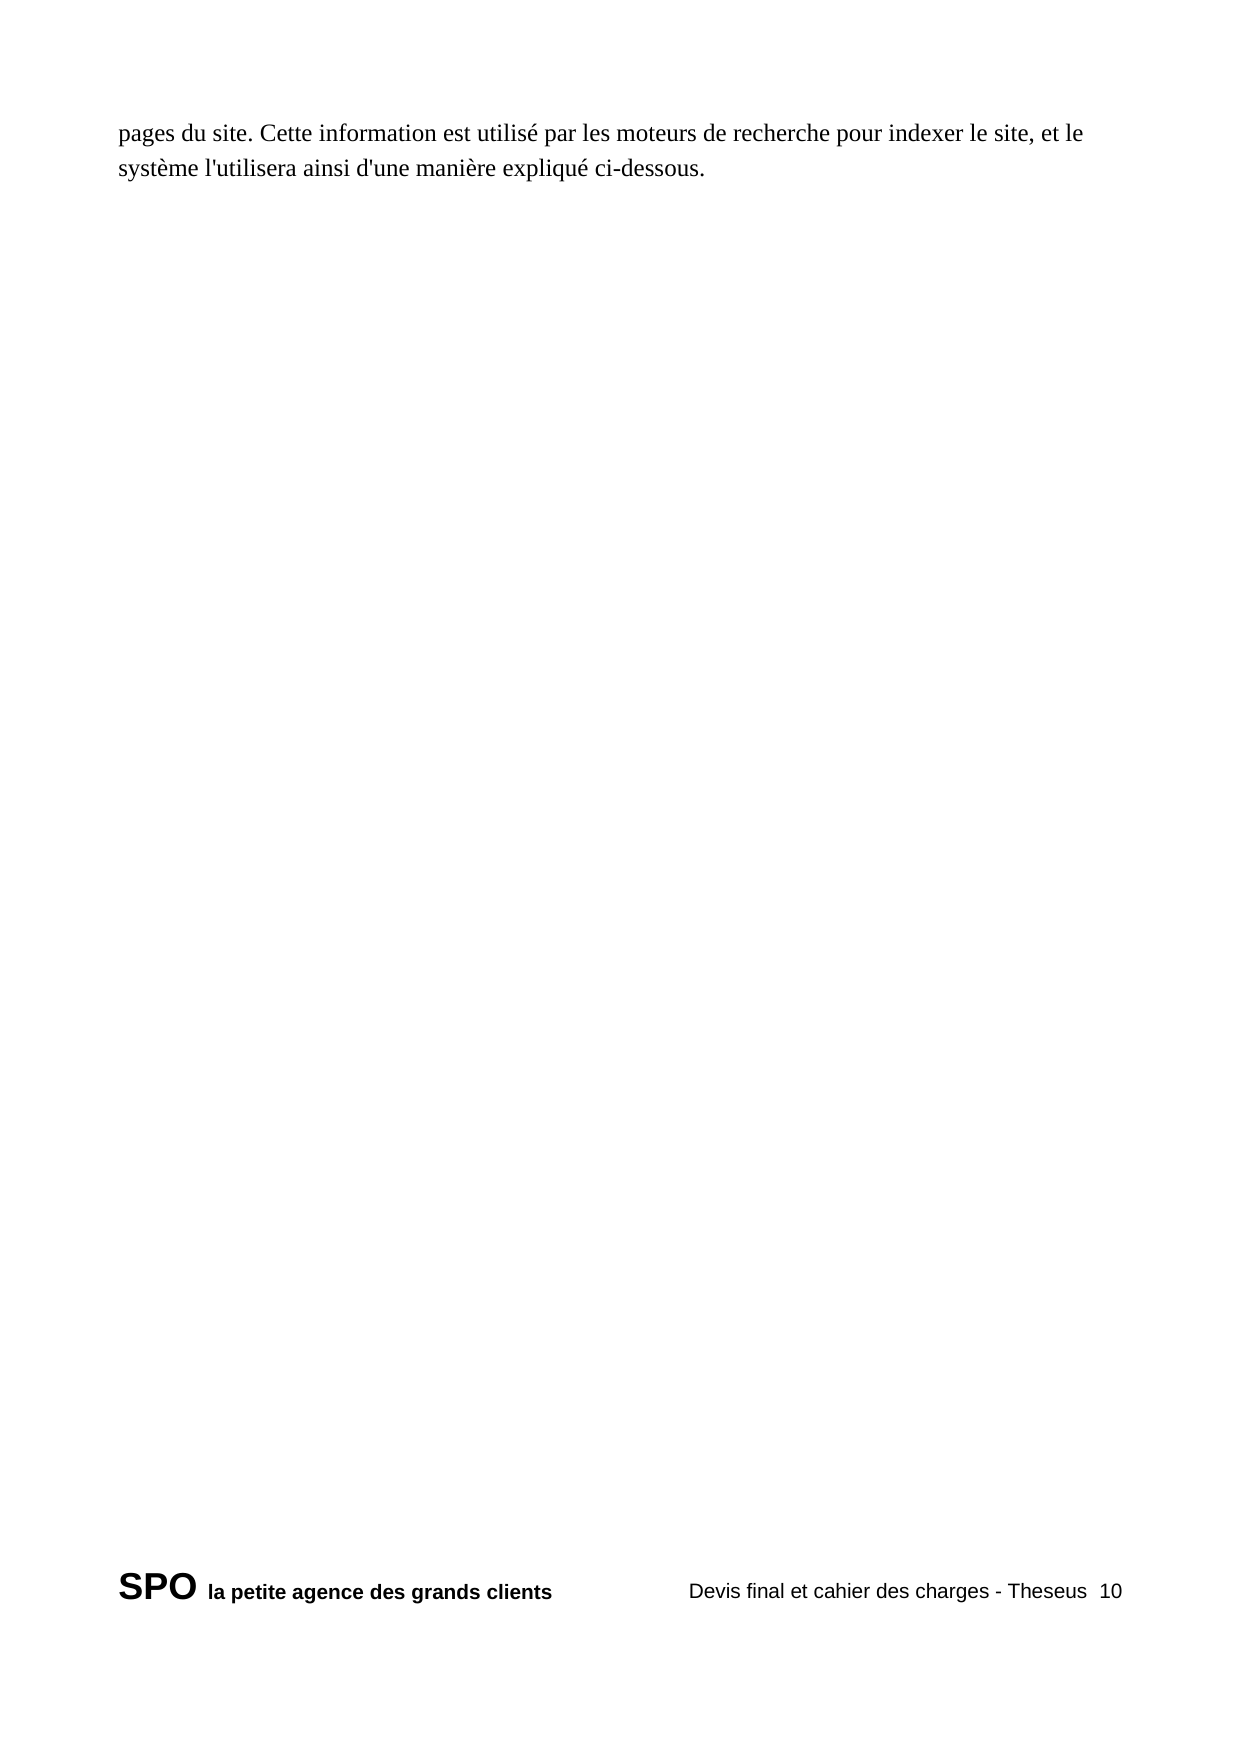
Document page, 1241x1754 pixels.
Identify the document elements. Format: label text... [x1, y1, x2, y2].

text pages du site. Cette information est utilisé par les moteurs de recherche pour indexer le site, et le système l'utilisera ainsi d'une manière expliqué ci-dessous. [118, 118, 1122, 181]
